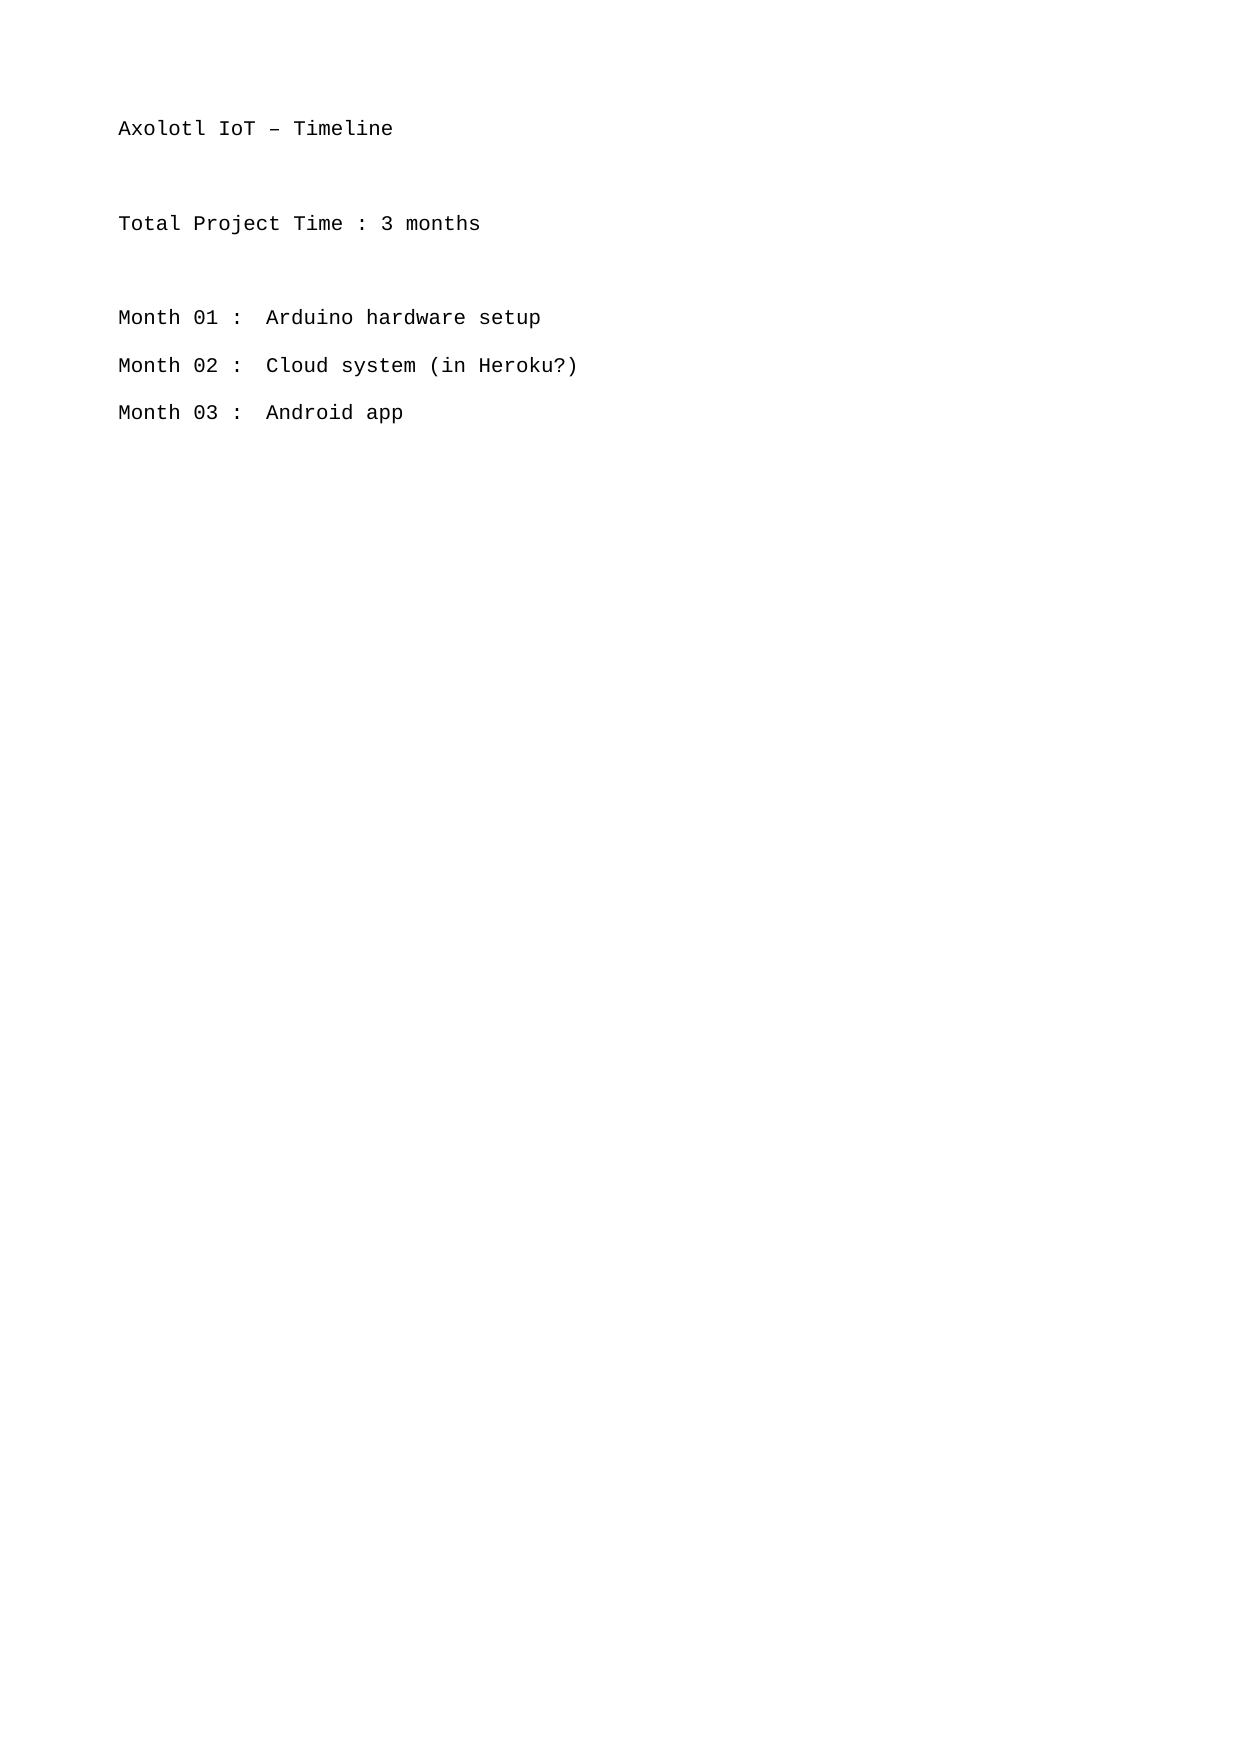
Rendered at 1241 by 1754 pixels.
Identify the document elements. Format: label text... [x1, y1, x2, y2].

text Month 01 : Arduino hardware setup [118, 307, 1122, 331]
text Axolotl IoT – Timeline [118, 118, 1122, 142]
text Total Project Time : 3 months [118, 213, 1122, 236]
text Month 03 : Android app [118, 402, 1122, 426]
text Month 02 : Cloud system (in Heroku?) [118, 354, 1122, 378]
